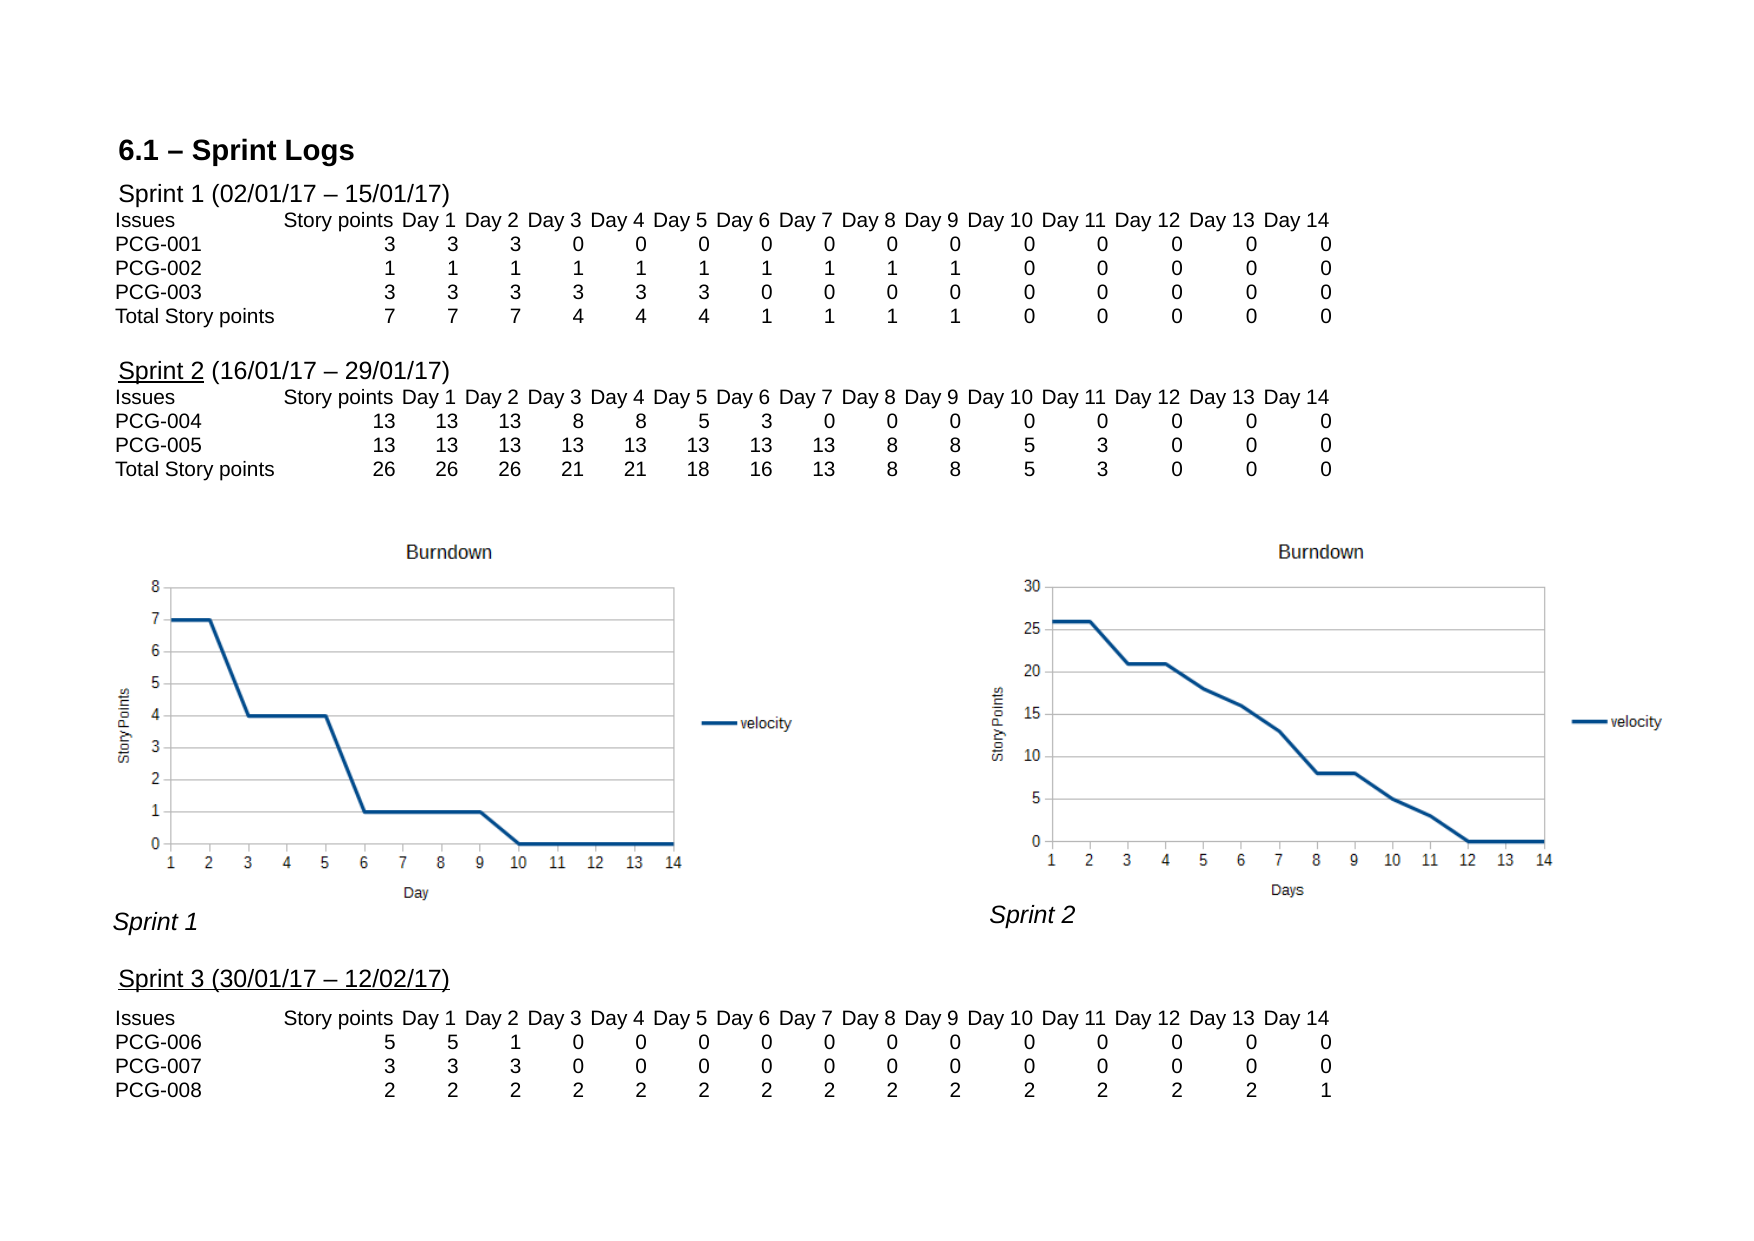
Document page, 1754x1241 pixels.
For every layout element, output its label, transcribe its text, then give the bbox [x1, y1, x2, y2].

table_header Day 13 [1186, 385, 1260, 409]
table_cell 2 [650, 1078, 713, 1101]
table_cell 8 [524, 409, 587, 433]
table_cell PCG-008 [112, 1078, 280, 1101]
table_cell 0 [1186, 232, 1260, 256]
table_cell 13 [280, 409, 398, 433]
table_cell 3 [1038, 433, 1111, 457]
table_header Day 5 [650, 1006, 713, 1029]
table_cell 2 [587, 1078, 650, 1101]
table_cell 0 [1038, 1054, 1111, 1077]
table_cell 0 [1111, 1054, 1186, 1077]
table_cell 1 [587, 256, 650, 279]
table_cell 13 [775, 433, 838, 457]
table_header Day 11 [1038, 208, 1111, 232]
table_cell 2 [461, 1078, 524, 1101]
table_cell 0 [1186, 409, 1260, 433]
table_cell 0 [1038, 280, 1111, 303]
table_header Day 14 [1260, 1006, 1335, 1029]
table_cell PCG-004 [112, 409, 280, 433]
table_cell 13 [399, 409, 461, 433]
table_cell 0 [587, 232, 650, 256]
table_cell 0 [1111, 256, 1186, 279]
table_header Day 8 [838, 1006, 901, 1029]
table_header Day 3 [524, 1006, 587, 1029]
table_cell 0 [901, 1054, 964, 1077]
table_header Day 4 [587, 208, 650, 232]
table_cell 4 [650, 304, 713, 327]
table_cell 5 [650, 409, 713, 433]
table_cell PCG-001 [112, 232, 280, 256]
table_cell 8 [838, 433, 901, 457]
table_cell 18 [650, 457, 713, 481]
table_cell 0 [1186, 457, 1260, 481]
table_cell 3 [461, 1054, 524, 1077]
table_cell 4 [587, 304, 650, 327]
picture [112, 540, 795, 907]
table_cell 21 [524, 457, 587, 481]
table_header Day 9 [901, 385, 964, 409]
text Sprint 2 (16/01/17 – 29/01/17) [118, 356, 1636, 385]
table_cell 0 [1111, 457, 1186, 481]
table_cell 7 [461, 304, 524, 327]
table_cell 1 [650, 256, 713, 279]
table_cell 0 [1260, 1054, 1335, 1077]
table_cell 2 [775, 1078, 838, 1101]
table_cell 26 [399, 457, 461, 481]
table_cell 0 [775, 409, 838, 433]
table_cell 0 [1111, 304, 1186, 327]
table_cell 13 [461, 409, 524, 433]
table_header Day 13 [1186, 208, 1260, 232]
table_cell 0 [524, 1054, 587, 1077]
text Sprint 3 (30/01/17 – 12/02/17) [118, 964, 1636, 993]
table_cell 4 [524, 304, 587, 327]
table_cell Total Story points [112, 304, 280, 327]
table_cell 0 [1038, 304, 1111, 327]
table_cell 3 [524, 280, 587, 303]
table_cell 13 [650, 433, 713, 457]
table_header Day 10 [964, 208, 1038, 232]
table_header Day 6 [713, 1006, 775, 1029]
table_cell 2 [901, 1078, 964, 1101]
table_cell 0 [1038, 256, 1111, 279]
table_cell 21 [587, 457, 650, 481]
table_cell 0 [1260, 409, 1335, 433]
table_cell 0 [1111, 1030, 1186, 1053]
table_cell 8 [587, 409, 650, 433]
table_header Day 1 [399, 1006, 461, 1029]
table_cell 16 [713, 457, 775, 481]
table_cell 0 [650, 232, 713, 256]
table_header Day 5 [650, 208, 713, 232]
table_header Day 4 [587, 1006, 650, 1029]
table_header Day 12 [1111, 208, 1186, 232]
table_header Day 4 [587, 385, 650, 409]
table_cell 1 [399, 256, 461, 279]
table_cell 2 [1111, 1078, 1186, 1101]
table_cell PCG-005 [112, 433, 280, 457]
table_cell 2 [713, 1078, 775, 1101]
table_header Day 10 [964, 385, 1038, 409]
table_cell 0 [650, 1054, 713, 1077]
table_header Day 11 [1038, 385, 1111, 409]
table_cell 0 [964, 1054, 1038, 1077]
table_cell 3 [280, 1054, 398, 1077]
table_cell 2 [399, 1078, 461, 1101]
table_header Day 14 [1260, 385, 1335, 409]
table_cell 26 [280, 457, 398, 481]
table_cell 0 [524, 1030, 587, 1053]
table_cell 3 [399, 280, 461, 303]
table_cell 0 [1186, 433, 1260, 457]
table_cell PCG-007 [112, 1054, 280, 1077]
table_cell 0 [587, 1030, 650, 1053]
table_cell 3 [713, 409, 775, 433]
table_cell 3 [399, 232, 461, 256]
table_cell 0 [964, 304, 1038, 327]
table_cell 0 [1111, 409, 1186, 433]
table_cell 0 [1260, 433, 1335, 457]
table_cell 2 [524, 1078, 587, 1101]
table_cell 0 [964, 1030, 1038, 1053]
table_cell 0 [1038, 232, 1111, 256]
table_header Story points [280, 385, 398, 409]
table_cell 8 [901, 433, 964, 457]
table_cell 8 [838, 457, 901, 481]
table_cell 0 [964, 409, 1038, 433]
table_cell 1 [713, 304, 775, 327]
table_cell 5 [964, 457, 1038, 481]
table_cell 0 [838, 232, 901, 256]
table_cell 1 [280, 256, 398, 279]
table_header Day 14 [1260, 208, 1335, 232]
table_cell 1 [838, 304, 901, 327]
table_cell 0 [1111, 280, 1186, 303]
table_cell 1 [901, 256, 964, 279]
table_cell 3 [461, 280, 524, 303]
table_header Day 2 [461, 1006, 524, 1029]
table_cell 8 [901, 457, 964, 481]
table_cell 0 [1260, 256, 1335, 279]
table_cell 13 [587, 433, 650, 457]
table_header Day 7 [775, 1006, 838, 1029]
table_cell 0 [838, 1030, 901, 1053]
table_cell 13 [461, 433, 524, 457]
table_header Day 6 [713, 385, 775, 409]
table_cell 0 [838, 1054, 901, 1077]
table_cell 0 [1260, 304, 1335, 327]
table_cell 0 [775, 1030, 838, 1053]
table_header Day 7 [775, 385, 838, 409]
table_cell 0 [1111, 232, 1186, 256]
table_cell 0 [775, 232, 838, 256]
table_cell 2 [838, 1078, 901, 1101]
table_cell PCG-002 [112, 256, 280, 279]
subtitle 6.1 – Sprint Logs [118, 133, 1636, 166]
table_cell 2 [1038, 1078, 1111, 1101]
table_cell 0 [713, 1030, 775, 1053]
table_header Day 1 [399, 208, 461, 232]
table_header Day 2 [461, 385, 524, 409]
table_cell 2 [280, 1078, 398, 1101]
table_cell 13 [524, 433, 587, 457]
table_header Day 9 [901, 208, 964, 232]
table_header Day 3 [524, 385, 587, 409]
table_header Day 9 [901, 1006, 964, 1029]
table_cell 2 [964, 1078, 1038, 1101]
table_cell 3 [650, 280, 713, 303]
text Sprint 1 (02/01/17 – 15/01/17) [118, 179, 1636, 208]
table_cell PCG-003 [112, 280, 280, 303]
table_cell 0 [964, 256, 1038, 279]
table_cell 5 [399, 1030, 461, 1053]
table_cell 0 [1186, 1054, 1260, 1077]
table_cell 3 [280, 280, 398, 303]
table_cell 26 [461, 457, 524, 481]
table_cell 0 [1111, 433, 1186, 457]
table_header Day 11 [1038, 1006, 1111, 1029]
table_cell 0 [713, 1054, 775, 1077]
table_cell 13 [775, 457, 838, 481]
table_header Day 5 [650, 385, 713, 409]
table_cell 0 [1038, 409, 1111, 433]
table_cell 1 [775, 256, 838, 279]
table_cell 1 [1260, 1078, 1335, 1101]
table_cell 1 [775, 304, 838, 327]
table_cell 0 [1186, 280, 1260, 303]
table_header Issues [112, 1006, 280, 1029]
table_cell 13 [399, 433, 461, 457]
table_cell 3 [280, 232, 398, 256]
table_header Issues [112, 208, 280, 232]
table_cell 0 [1186, 1030, 1260, 1053]
table_cell 1 [713, 256, 775, 279]
table_cell 7 [399, 304, 461, 327]
table_cell 0 [1260, 1030, 1335, 1053]
table_cell 0 [713, 232, 775, 256]
table_header Day 10 [964, 1006, 1038, 1029]
table_cell 0 [964, 232, 1038, 256]
table_header Day 6 [713, 208, 775, 232]
table_header Day 7 [775, 208, 838, 232]
table_cell 0 [901, 232, 964, 256]
table_cell 1 [524, 256, 587, 279]
table_cell 3 [1038, 457, 1111, 481]
table_cell PCG-006 [112, 1030, 280, 1053]
table_cell 1 [461, 1030, 524, 1053]
table_cell 3 [587, 280, 650, 303]
table_header Story points [280, 1006, 398, 1029]
table_cell 2 [1186, 1078, 1260, 1101]
table_cell 0 [775, 280, 838, 303]
table_cell 1 [461, 256, 524, 279]
table_cell 0 [587, 1054, 650, 1077]
table_cell 0 [901, 1030, 964, 1053]
table_cell 0 [901, 409, 964, 433]
table_header Day 13 [1186, 1006, 1260, 1029]
table_header Day 1 [399, 385, 461, 409]
table_cell 0 [1186, 256, 1260, 279]
table_cell 0 [964, 280, 1038, 303]
table_header Day 12 [1111, 385, 1186, 409]
table_cell 0 [901, 280, 964, 303]
table_cell 5 [280, 1030, 398, 1053]
table_header Day 8 [838, 385, 901, 409]
table_header Day 8 [838, 208, 901, 232]
picture [989, 541, 1665, 901]
table_cell 1 [901, 304, 964, 327]
table_cell 0 [775, 1054, 838, 1077]
table_header Day 12 [1111, 1006, 1186, 1029]
table_cell 1 [838, 256, 901, 279]
table_cell 3 [399, 1054, 461, 1077]
table_cell 0 [524, 232, 587, 256]
table_cell 0 [1038, 1030, 1111, 1053]
table_cell 7 [280, 304, 398, 327]
text Sprint 2 [989, 901, 1665, 929]
table_cell 0 [1186, 304, 1260, 327]
table_cell 0 [838, 409, 901, 433]
table_cell 3 [461, 232, 524, 256]
table_cell 13 [713, 433, 775, 457]
table_header Day 3 [524, 208, 587, 232]
table_cell 0 [650, 1030, 713, 1053]
table_cell 0 [838, 280, 901, 303]
table_header Day 2 [461, 208, 524, 232]
table_header Issues [112, 385, 280, 409]
table_cell 0 [1260, 232, 1335, 256]
table_cell 0 [1260, 280, 1335, 303]
table_cell Total Story points [112, 457, 280, 481]
table_header Story points [280, 208, 398, 232]
table_cell 13 [280, 433, 398, 457]
text Sprint 1 [112, 907, 795, 936]
table_cell 0 [1260, 457, 1335, 481]
table_cell 5 [964, 433, 1038, 457]
table_cell 0 [713, 280, 775, 303]
